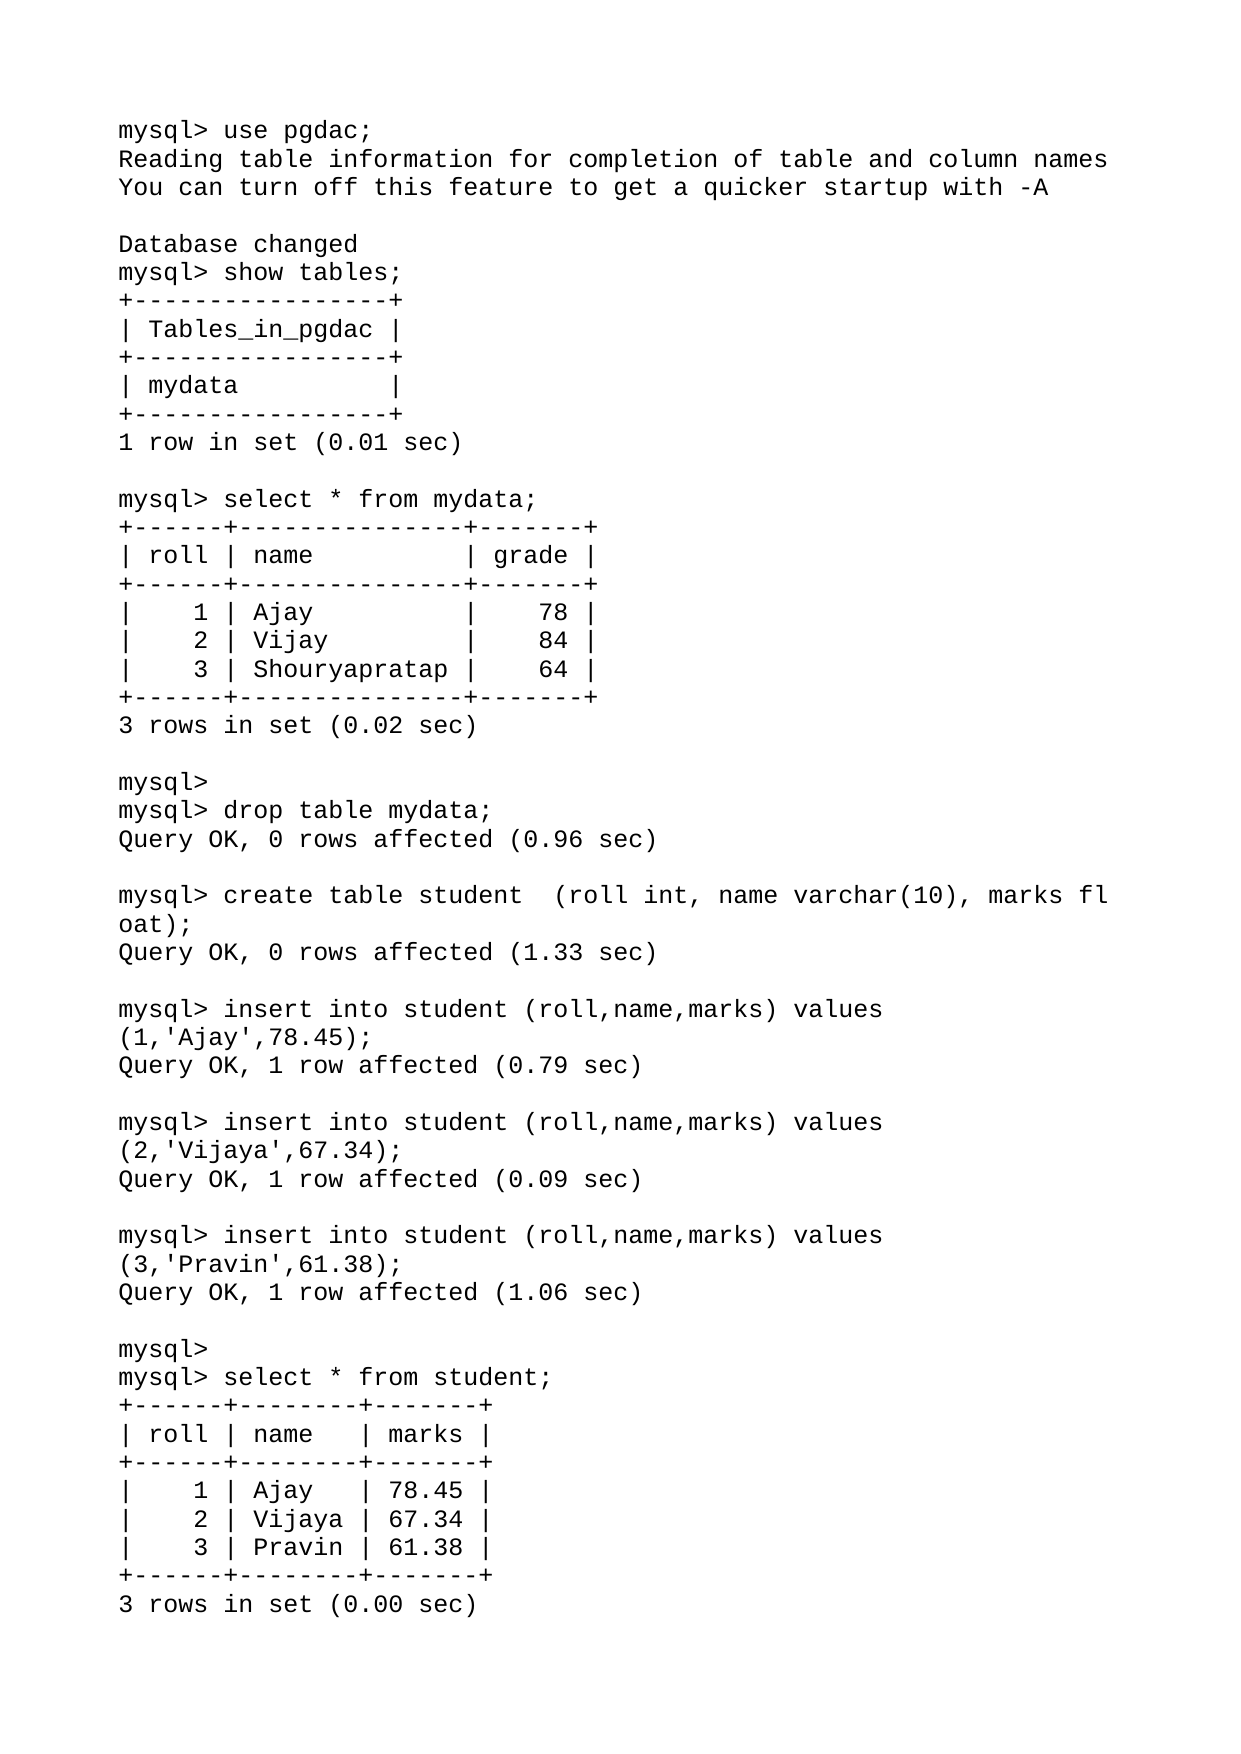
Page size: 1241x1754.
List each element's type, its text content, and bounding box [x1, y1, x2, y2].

text mysql> [118, 770, 1122, 798]
text mysql> show tables; [118, 260, 1122, 288]
text +------+--------+-------+ [118, 1450, 1122, 1478]
text mysql> select * from mydata; [118, 486, 1122, 515]
text 3 rows in set (0.02 sec) [118, 713, 1122, 741]
text +------+---------------+-------+ [118, 515, 1122, 543]
text +------+--------+-------+ [118, 1393, 1122, 1421]
text | roll | name | marks | [118, 1421, 1122, 1450]
text 3 rows in set (0.00 sec) [118, 1591, 1122, 1620]
text +-----------------+ [118, 401, 1122, 430]
text +------+--------+-------+ [118, 1563, 1122, 1591]
text +------+---------------+-------+ [118, 685, 1122, 713]
text You can turn off this feature to get a quicker startup with -A [118, 175, 1122, 203]
text Reading table information for completion of table and column names [118, 146, 1122, 175]
text mysql> insert into student (roll,name,marks) values (1,'Ajay',78.45); [118, 996, 1122, 1053]
text Query OK, 1 row affected (0.09 sec) [118, 1166, 1122, 1195]
text +-----------------+ [118, 288, 1122, 316]
text | 3 | Pravin | 61.38 | [118, 1535, 1122, 1563]
text mysql> select * from student; [118, 1365, 1122, 1393]
text Query OK, 0 rows affected (0.96 sec) [118, 826, 1122, 855]
text mysql> insert into student (roll,name,marks) values (2,'Vijaya',67.34); [118, 1110, 1122, 1166]
text Query OK, 1 row affected (1.06 sec) [118, 1280, 1122, 1308]
text | 2 | Vijay | 84 | [118, 628, 1122, 656]
text +------+---------------+-------+ [118, 571, 1122, 600]
text +-----------------+ [118, 345, 1122, 373]
text 1 row in set (0.01 sec) [118, 430, 1122, 458]
text | mydata | [118, 373, 1122, 401]
text Query OK, 0 rows affected (1.33 sec) [118, 940, 1122, 968]
text mysql> insert into student (roll,name,marks) values (3,'Pravin',61.38); [118, 1223, 1122, 1280]
text | roll | name | grade | [118, 543, 1122, 571]
text | 1 | Ajay | 78.45 | [118, 1478, 1122, 1506]
text mysql> [118, 1336, 1122, 1365]
text Database changed [118, 231, 1122, 260]
text mysql> drop table mydata; [118, 798, 1122, 826]
text oat); [118, 911, 1122, 940]
text Query OK, 1 row affected (0.79 sec) [118, 1053, 1122, 1081]
text | 3 | Shouryapratap | 64 | [118, 656, 1122, 685]
text | 1 | Ajay | 78 | [118, 600, 1122, 628]
text mysql> use pgdac; [118, 118, 1122, 146]
text | Tables_in_pgdac | [118, 316, 1122, 345]
text | 2 | Vijaya | 67.34 | [118, 1506, 1122, 1535]
text mysql> create table student (roll int, name varchar(10), marks fl [118, 883, 1122, 911]
